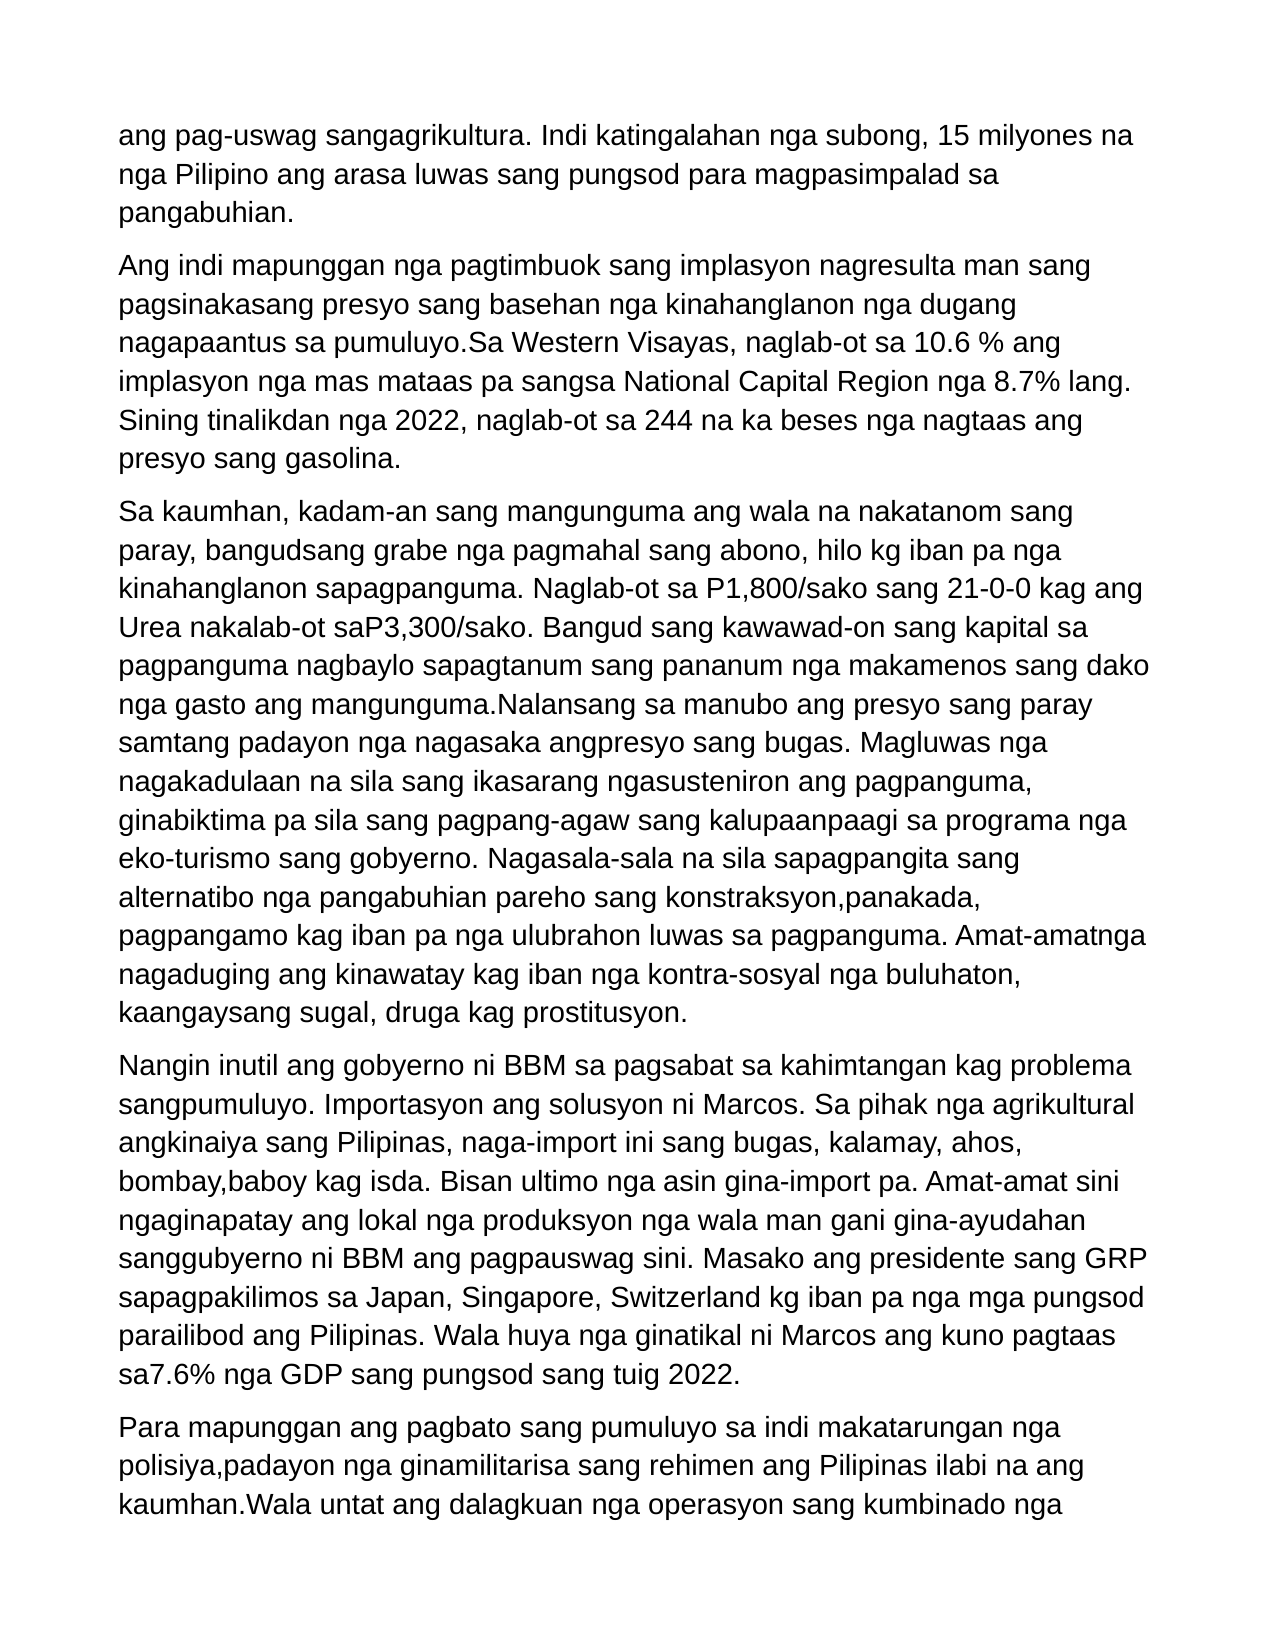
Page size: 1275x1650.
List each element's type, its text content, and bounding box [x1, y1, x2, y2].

text Ang indi mapunggan nga pagtimbuok sang implasyon nagresulta man sang pagsinakasang presyo sang basehan nga kinahanglanon nga dugang nagapaantus sa pumuluyo.Sa Western Visayas, naglab-ot sa 10.6 % ang implasyon nga mas mataas pa sangsa National Capital Region nga 8.7% lang. Sining tinalikdan nga 2022, naglab-ot sa 244 na ka beses nga nagtaas ang presyo sang gasolina. [118, 248, 1157, 474]
text ang pag-uswag sangagrikultura. Indi katingalahan nga subong, 15 milyones na nga Pilipino ang arasa luwas sang pungsod para magpasimpalad sa pangabuhian. [118, 118, 1157, 229]
text Nangin inutil ang gobyerno ni BBM sa pagsabat sa kahimtangan kag problema sangpumuluyo. Importasyon ang solusyon ni Marcos. Sa pihak nga agrikultural angkinaiya sang Pilipinas, naga-import ini sang bugas, kalamay, ahos, bombay,baboy kag isda. Bisan ultimo nga asin gina-import pa. Amat-amat sini ngaginapatay ang lokal nga produksyon nga wala man gani gina-ayudahan sanggubyerno ni BBM ang pagpauswag sini. Masako ang presidente sang GRP sapagpakilimos sa Japan, Singapore, Switzerland kg iban pa nga mga pungsod parailibod ang Pilipinas. Wala huya nga ginatikal ni Marcos ang kuno pagtaas sa7.6% nga GDP sang pungsod sang tuig 2022. [118, 1048, 1157, 1390]
text Sa kaumhan, kadam-an sang mangunguma ang wala na nakatanom sang paray, bangudsang grabe nga pagmahal sang abono, hilo kg iban pa nga kinahanglanon sapagpanguma. Naglab-ot sa P1,800/sako sang 21-0-0 kag ang Urea nakalab-ot saP3,300/sako. Bangud sang kawawad-on sang kapital sa pagpanguma nagbaylo sapagtanum sang pananum nga makamenos sang dako nga gasto ang mangunguma.Nalansang sa manubo ang presyo sang paray samtang padayon nga nagasaka angpresyo sang bugas. Magluwas nga nagakadulaan na sila sang ikasarang ngasusteniron ang pagpanguma, ginabiktima pa sila sang pagpang-agaw sang kalupaanpaagi sa programa nga eko-turismo sang gobyerno. Nagasala-sala na sila sapagpangita sang alternatibo nga pangabuhian pareho sang konstraksyon,panakada, pagpangamo kag iban pa nga ulubrahon luwas sa pagpanguma. Amat-amatnga nagaduging ang kinawatay kag iban nga kontra-sosyal nga buluhaton, kaangaysang sugal, druga kag prostitusyon. [118, 494, 1157, 1029]
text Para mapunggan ang pagbato sang pumuluyo sa indi makatarungan nga polisiya,padayon nga ginamilitarisa sang rehimen ang Pilipinas ilabi na ang kaumhan.Wala untat ang dalagkuan nga operasyon sang kumbinado nga [118, 1410, 1157, 1520]
